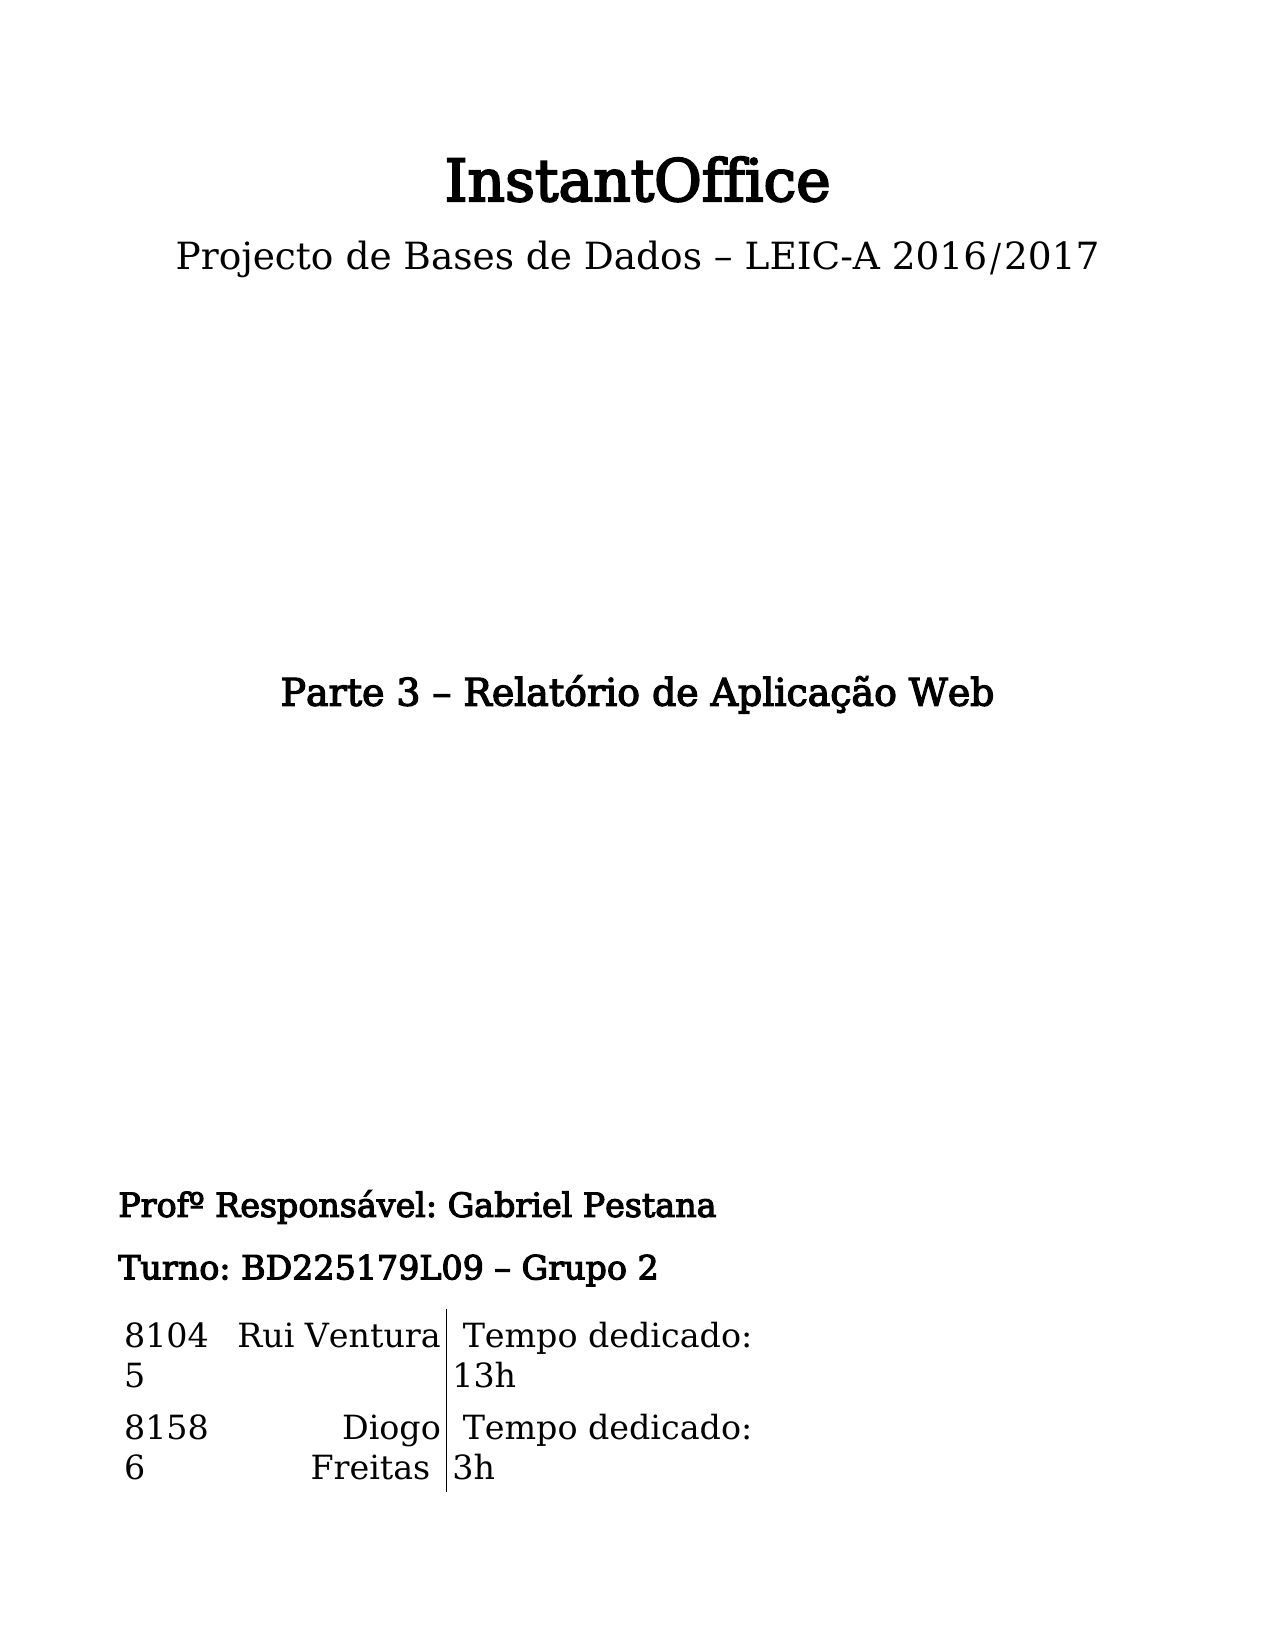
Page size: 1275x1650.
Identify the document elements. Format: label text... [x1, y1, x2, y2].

table_cell 81586 [118, 1400, 221, 1492]
subtitle Parte 3 – Relatório de Aplicação Web [118, 668, 1157, 713]
title InstantOffice [118, 143, 1157, 213]
text Turno: BD225179L09 – Grupo 2 [118, 1246, 1157, 1286]
text Profº Responsável: Gabriel Pestana [118, 1184, 1157, 1224]
table_cell Tempo dedicado: 3h [447, 1400, 784, 1492]
subtitle Projecto de Bases de Dados – LEIC-A 2016/2017 [118, 232, 1157, 277]
table_header Tempo dedicado: 13h [447, 1309, 784, 1400]
table_header 81045 [118, 1309, 221, 1400]
table_header Rui Ventura [221, 1309, 446, 1400]
table_cell Diogo Freitas [221, 1400, 446, 1492]
